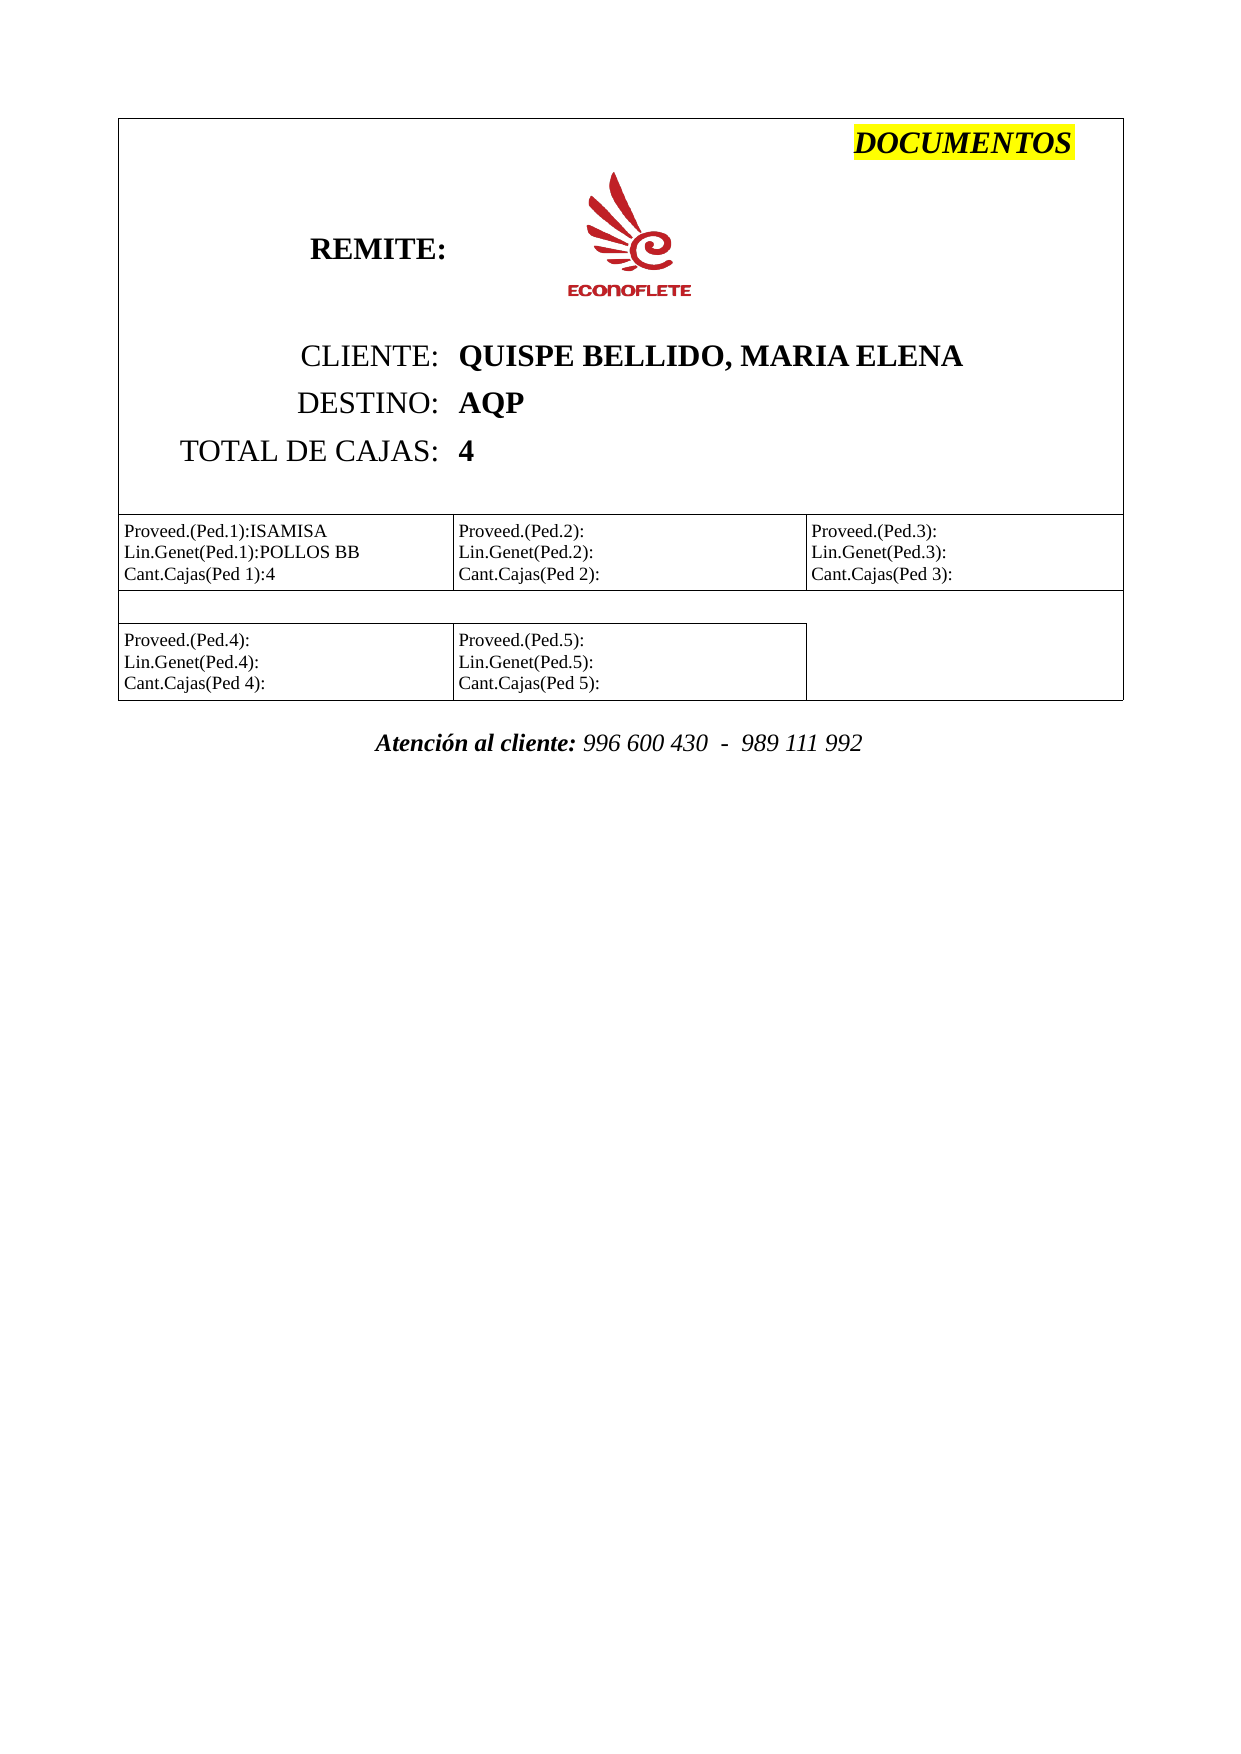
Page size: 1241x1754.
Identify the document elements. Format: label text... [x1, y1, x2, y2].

table_cell [806, 474, 1123, 514]
table_cell [806, 166, 1123, 332]
table_cell AQP [453, 379, 806, 426]
table_cell [119, 474, 453, 514]
table_cell Proveed.(Ped.1):ISAMISA Lin.Genet(Ped.1):POLLOS BB Cant.Cajas(Ped 1):4 [119, 515, 453, 590]
table_cell [453, 166, 806, 332]
table_cell [806, 379, 1123, 426]
table_cell [453, 474, 806, 514]
table_cell [119, 591, 453, 623]
table_header [453, 119, 806, 166]
text Atención al cliente: 996 600 430 - 989 111 992 [118, 728, 1122, 757]
table_cell DESTINO: [119, 379, 453, 426]
table_cell [806, 591, 1123, 623]
table_cell QUISPE BELLIDO, MARIA ELENA [453, 332, 1123, 379]
table_cell [807, 623, 1123, 699]
table_cell Proveed.(Ped.5): Lin.Genet(Ped.5): Cant.Cajas(Ped 5): [454, 624, 806, 699]
table_cell 4 [453, 426, 1123, 474]
table_cell Proveed.(Ped.2): Lin.Genet(Ped.2): Cant.Cajas(Ped 2): [454, 515, 806, 590]
table_header DOCUMENTOS [806, 119, 1123, 166]
table_cell Proveed.(Ped.3): Lin.Genet(Ped.3): Cant.Cajas(Ped 3): [807, 515, 1123, 590]
table_cell [453, 591, 806, 623]
picture [552, 171, 707, 297]
table_cell REMITE: [119, 166, 453, 332]
table_cell Proveed.(Ped.4): Lin.Genet(Ped.4): Cant.Cajas(Ped 4): [119, 624, 453, 699]
table_cell CLIENTE: [119, 332, 453, 379]
table_cell TOTAL DE CAJAS: [119, 426, 453, 474]
table_header [119, 119, 453, 166]
